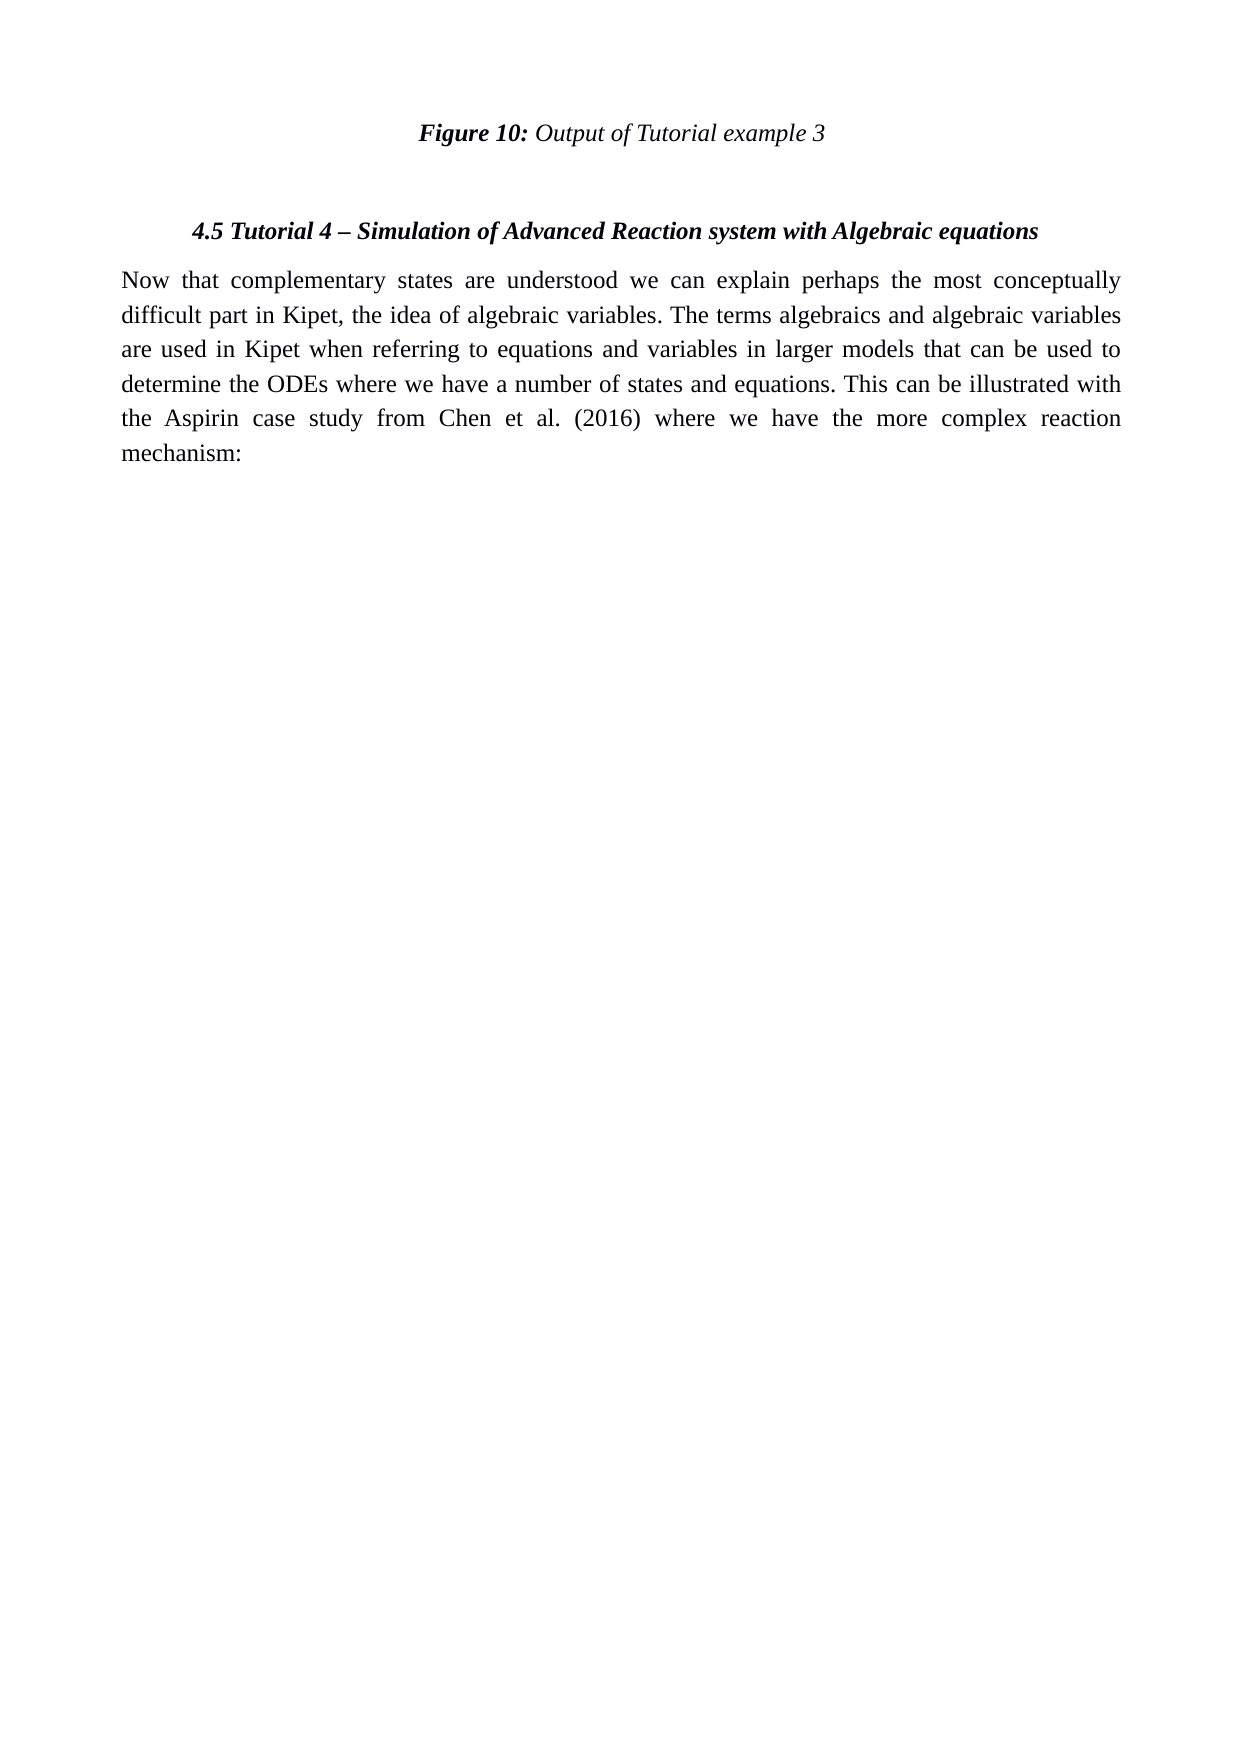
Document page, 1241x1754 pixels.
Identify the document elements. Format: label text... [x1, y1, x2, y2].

text 4.5 Tutorial 4 – Simulation of Advanced Reaction system with Algebraic equations [121, 216, 1122, 245]
text Figure 10: Output of Tutorial example 3 [121, 118, 1122, 147]
text Now that complementary states are understood we can explain perhaps the most conceptually difficult part in Kipet, the idea of algebraic variables. The terms algebraics and algebraic variables are used in Kipet when referring to equations and variables in larger models that can be used to determine the ODEs where we have a number of states and equations. This can be illustrated with the Aspirin case study from Chen et al. (2016) where we have the more complex reaction mechanism: [121, 265, 1122, 466]
